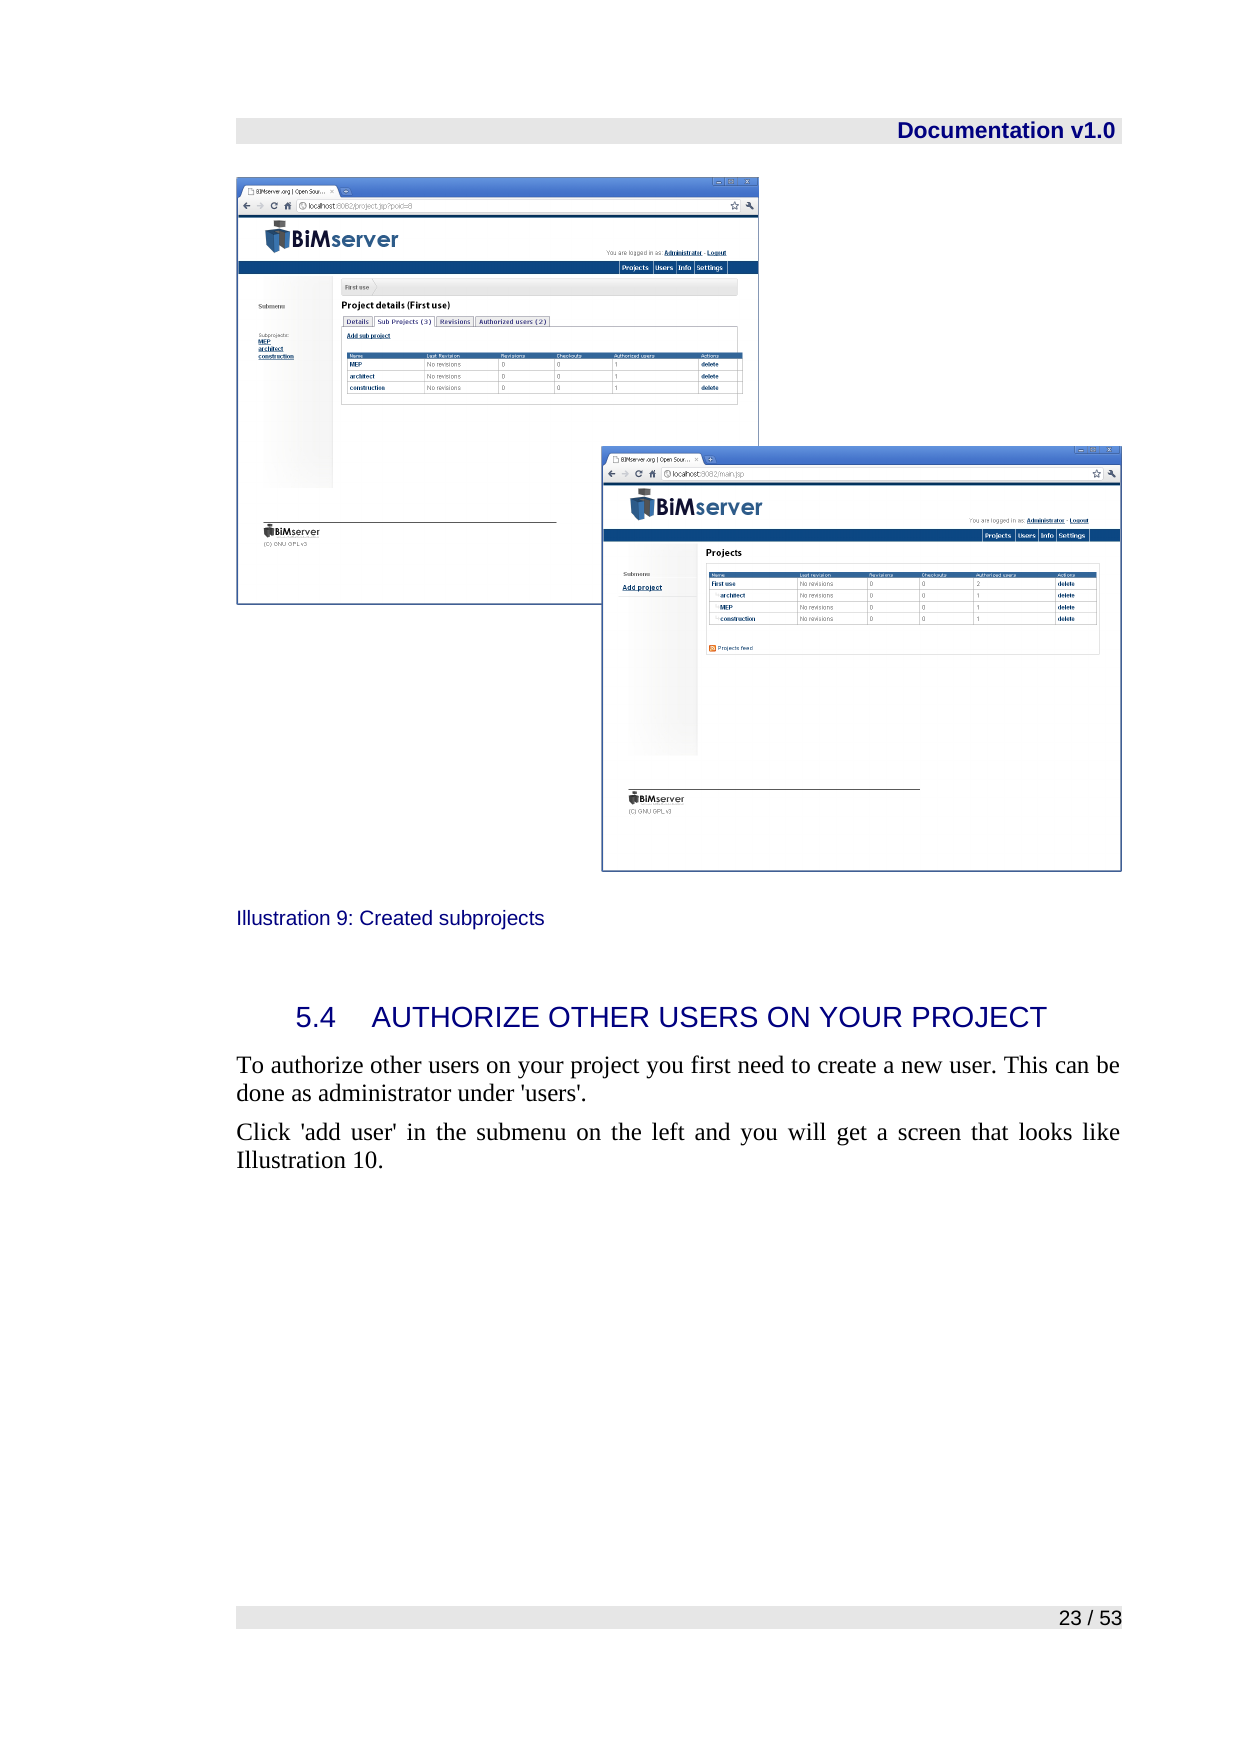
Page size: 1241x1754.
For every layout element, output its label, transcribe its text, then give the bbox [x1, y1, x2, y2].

subtitle Authorize other users on your project [236, 1001, 1122, 1033]
text Click 'add user' in the submenu on the left and you will get a screen that looks like Illustration 10. [236, 1118, 1122, 1173]
picture [236, 177, 1122, 872]
text To authorize other users on your project you first need to create a new user. This can be done as administrator under 'users'. [236, 1051, 1122, 1106]
text Illustration 9: Created subprojects [236, 907, 1122, 930]
